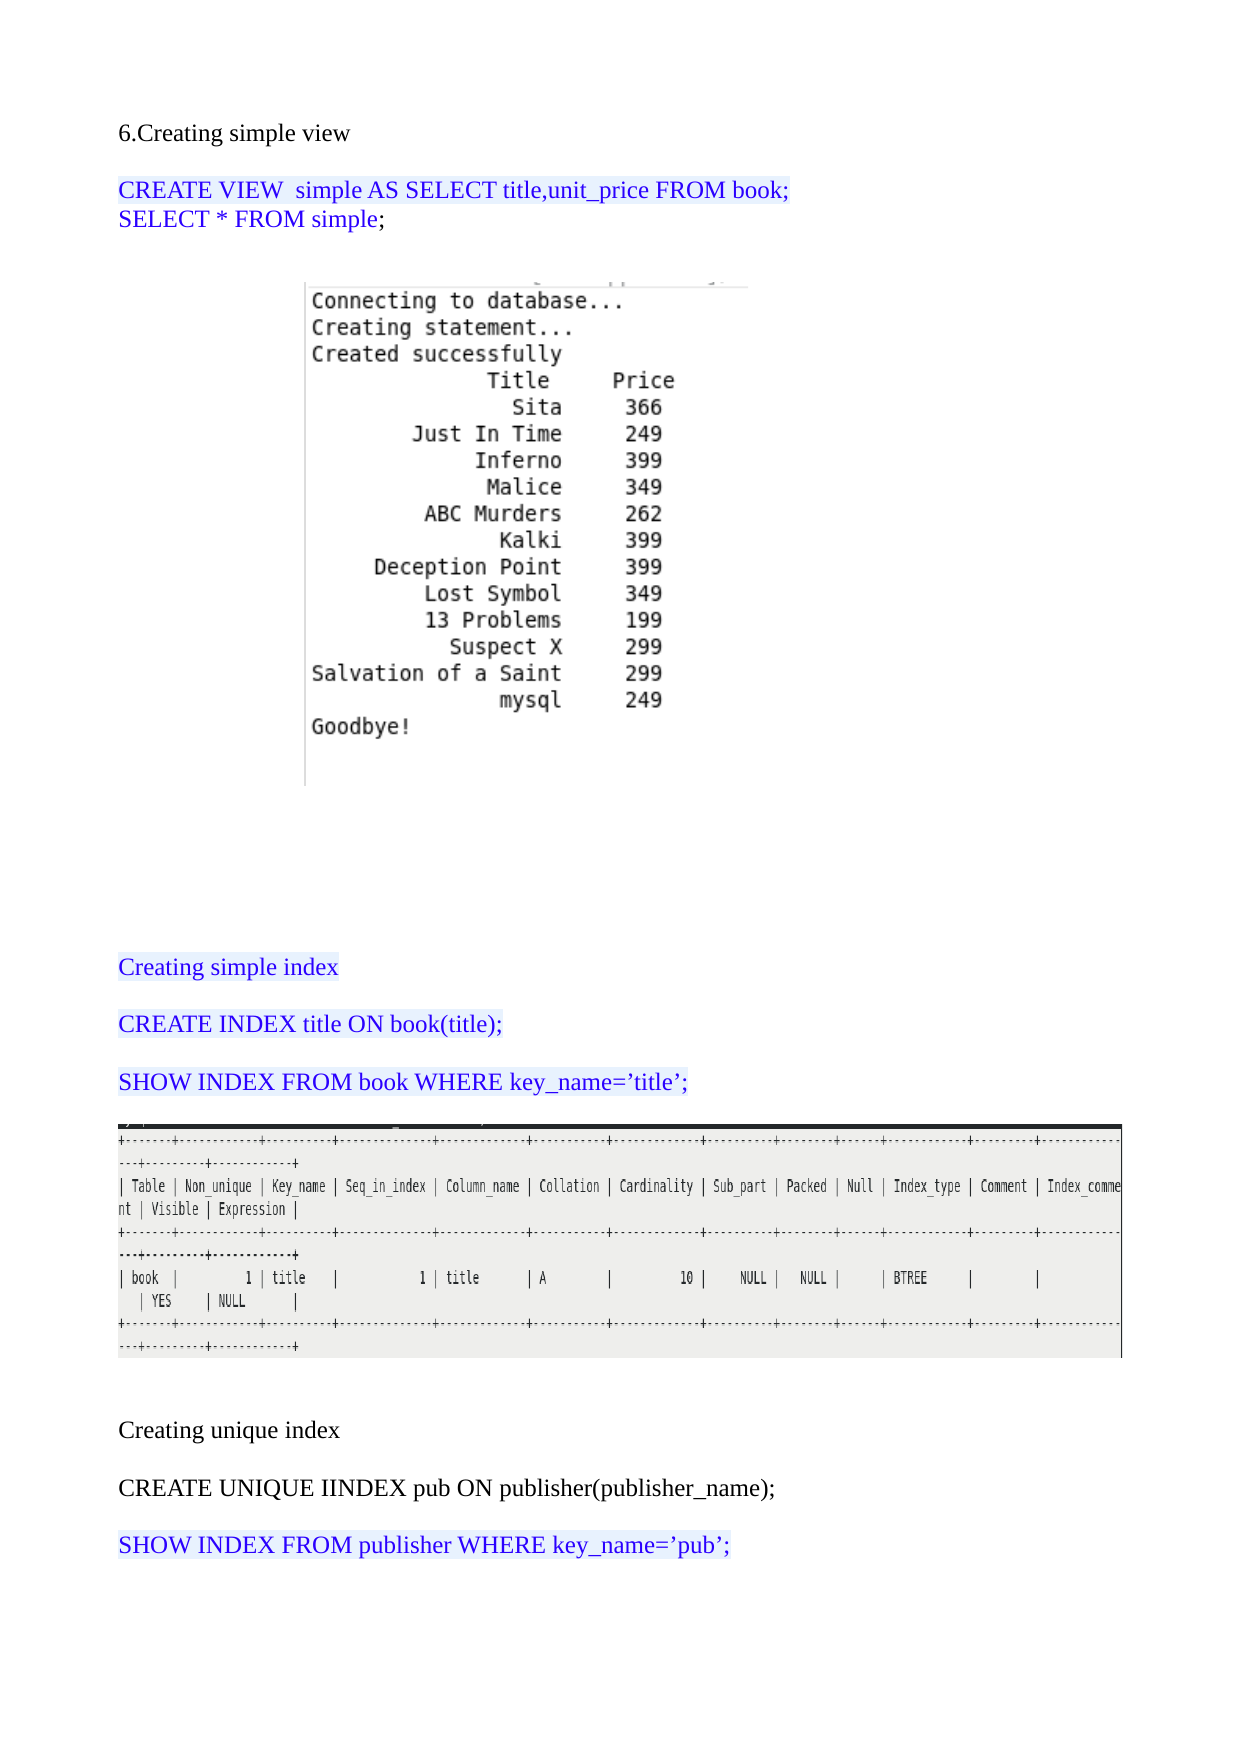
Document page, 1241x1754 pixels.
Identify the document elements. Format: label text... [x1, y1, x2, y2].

text SHOW INDEX FROM publisher WHERE key_name=’pub’; [118, 1530, 1122, 1559]
text Creating unique index [118, 1415, 1122, 1444]
text SELECT * FROM simple; [118, 204, 1122, 233]
text SHOW INDEX FROM book WHERE key_name=’title’; [118, 1067, 1122, 1096]
text 6.Creating simple view [118, 118, 1122, 147]
text CREATE VIEW simple AS SELECT title,unit_price FROM book; [118, 176, 1122, 204]
text Creating simple index [118, 952, 1122, 981]
text CREATE UNIQUE IINDEX pub ON publisher(publisher_name); [118, 1473, 1122, 1502]
text CREATE INDEX title ON book(title); [118, 1009, 1122, 1038]
picture [304, 282, 749, 786]
picture [118, 1124, 1123, 1358]
